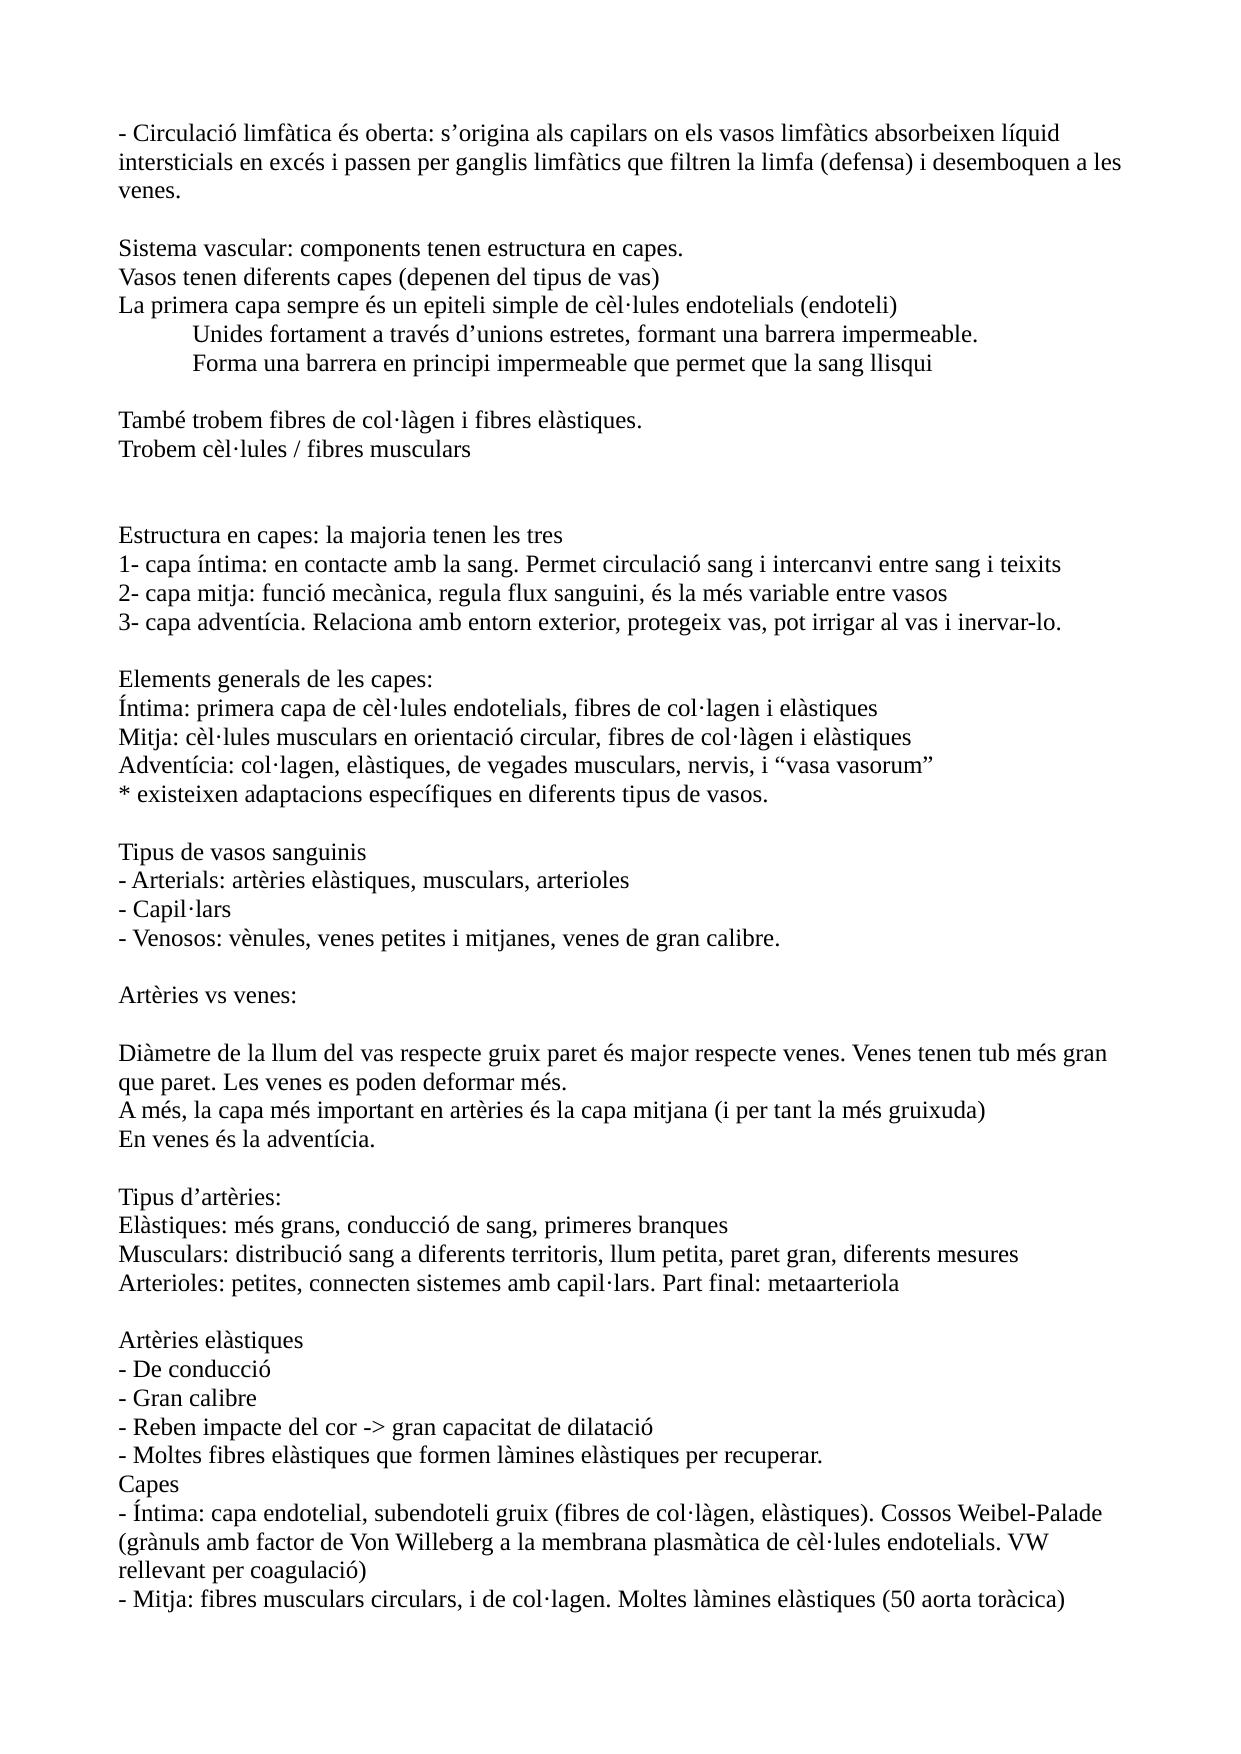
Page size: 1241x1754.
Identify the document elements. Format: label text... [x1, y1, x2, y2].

text Mitja: cèl·lules musculars en orientació circular, fibres de col·làgen i elàstiques [118, 722, 1122, 751]
text Estructura en capes: la majoria tenen les tres [118, 521, 1122, 549]
text Adventícia: col·lagen, elàstiques, de vegades musculars, nervis, i “vasa vasorum” [118, 751, 1122, 779]
text Unides fortament a través d’unions estretes, formant una barrera impermeable. [118, 319, 1122, 348]
text 3- capa adventícia. Relaciona amb entorn exterior, protegeix vas, pot irrigar al vas i inervar-lo. [118, 607, 1122, 636]
text Elàstiques: més grans, conducció de sang, primeres branques [118, 1211, 1122, 1239]
text Artèries elàstiques [118, 1326, 1122, 1354]
text Trobem cèl·lules / fibres musculars [118, 434, 1122, 463]
text - Gran calibre [118, 1383, 1122, 1412]
text Artèries vs venes: [118, 981, 1122, 1009]
text Sistema vascular: components tenen estructura en capes. Vasos tenen diferents capes (depenen del tipus de vas) [118, 233, 1122, 291]
text També trobem fibres de col·làgen i fibres elàstiques. [118, 406, 1122, 434]
text La primera capa sempre és un epiteli simple de cèl·lules endotelials (endoteli) [118, 291, 1122, 319]
text Tipus d’artèries: [118, 1182, 1122, 1211]
text 2- capa mitja: funció mecànica, regula flux sanguini, és la més variable entre vasos [118, 578, 1122, 607]
text - Venosos: vènules, venes petites i mitjanes, venes de gran calibre. [118, 923, 1122, 952]
text - Íntima: capa endotelial, subendoteli gruix (fibres de col·làgen, elàstiques). Cossos Weibel-Palade (grànuls amb factor de Von Willeberg a la membrana plasmàtica de cèl·lules endotelials. VW rellevant per coagulació) [118, 1498, 1122, 1584]
text - Capil·lars [118, 894, 1122, 923]
text - Reben impacte del cor -> gran capacitat de dilatació [118, 1412, 1122, 1441]
text Forma una barrera en principi impermeable que permet que la sang llisqui [118, 348, 1122, 377]
text - Circulació limfàtica és oberta: s’origina als capilars on els vasos limfàtics absorbeixen líquid intersticials en excés i passen per ganglis limfàtics que filtren la limfa (defensa) i desemboquen a les venes. [118, 118, 1122, 204]
text - Arterials: artèries elàstiques, musculars, arterioles [118, 866, 1122, 894]
text Elements generals de les capes: [118, 664, 1122, 693]
text Diàmetre de la llum del vas respecte gruix paret és major respecte venes. Venes tenen tub més gran que paret. Les venes es poden deformar més. [118, 1038, 1122, 1096]
text 1- capa íntima: en contacte amb la sang. Permet circulació sang i intercanvi entre sang i teixits [118, 549, 1122, 578]
text Arterioles: petites, connecten sistemes amb capil·lars. Part final: metaarteriola [118, 1268, 1122, 1297]
text En venes és la adventícia. [118, 1124, 1122, 1153]
text * existeixen adaptacions específiques en diferents tipus de vasos. [118, 779, 1122, 808]
text Musculars: distribució sang a diferents territoris, llum petita, paret gran, diferents mesures [118, 1239, 1122, 1268]
text Tipus de vasos sanguinis [118, 837, 1122, 866]
text - Moltes fibres elàstiques que formen làmines elàstiques per recuperar. [118, 1441, 1122, 1469]
text Íntima: primera capa de cèl·lules endotelials, fibres de col·lagen i elàstiques [118, 693, 1122, 722]
text A més, la capa més important en artèries és la capa mitjana (i per tant la més gruixuda) [118, 1096, 1122, 1124]
text - De conducció [118, 1354, 1122, 1383]
text Capes [118, 1469, 1122, 1498]
text - Mitja: fibres musculars circulars, i de col·lagen. Moltes làmines elàstiques (50 aorta toràcica) [118, 1584, 1122, 1613]
